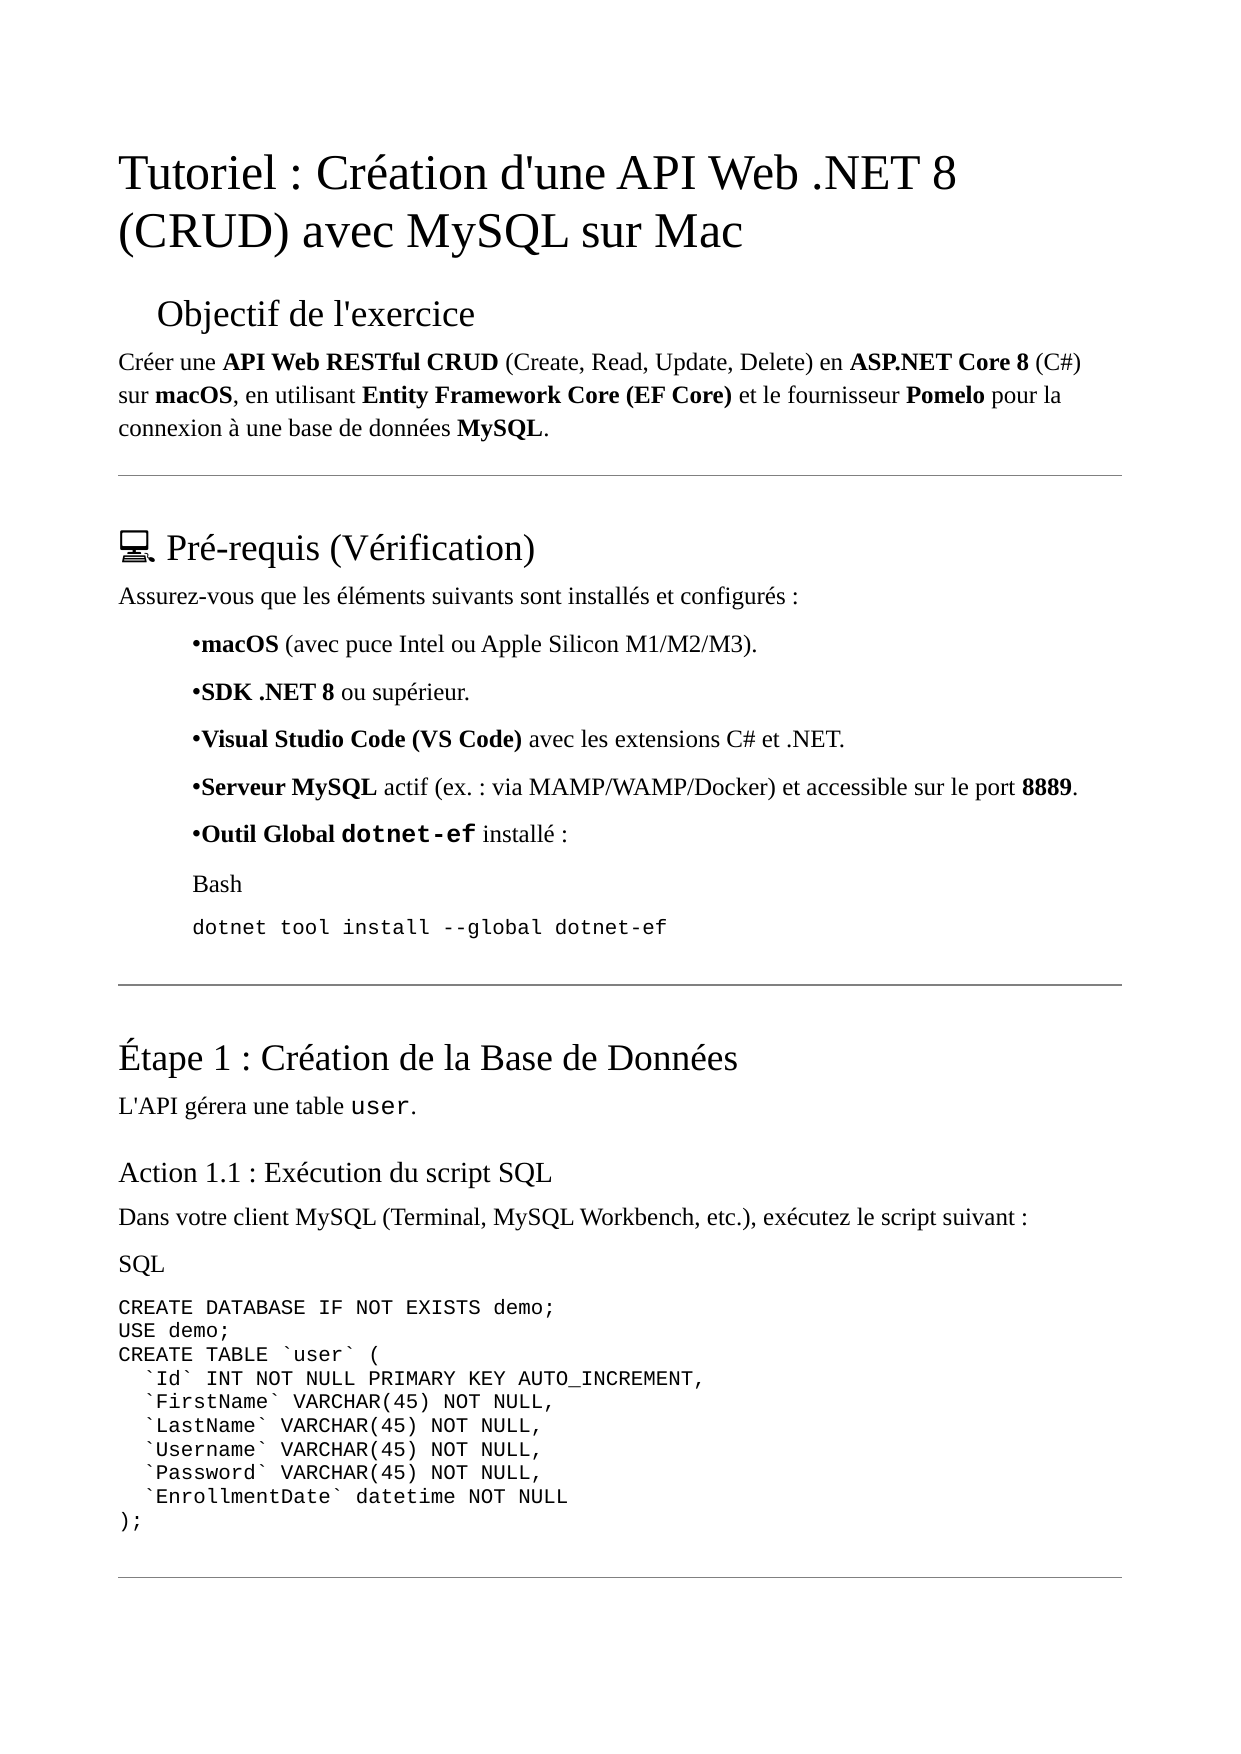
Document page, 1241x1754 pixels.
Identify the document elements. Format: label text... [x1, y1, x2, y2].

subtitle 🎯 Objectif de l'exercice [118, 291, 1122, 334]
subtitle Action 1.1 : Exécution du script SQL [118, 1156, 1122, 1189]
text `Username` VARCHAR(45) NOT NULL, [118, 1439, 1122, 1462]
text Créer une API Web RESTful CRUD (Create, Read, Update, Delete) en ASP.NET Core 8 (C#) sur macOS, en utilisant Entity Framework Core (EF Core) et le fournisseur Pomelo pour la connexion à une base de données MySQL. [118, 347, 1122, 442]
list Bash [118, 869, 1122, 898]
text SQL [118, 1249, 1122, 1278]
subtitle Tutoriel : Création d'une API Web .NET 8 (CRUD) avec MySQL sur Mac [118, 143, 1122, 258]
text `Id` INT NOT NULL PRIMARY KEY AUTO_INCREMENT, [118, 1368, 1122, 1391]
text `LastName` VARCHAR(45) NOT NULL, [118, 1415, 1122, 1439]
text ); [118, 1509, 1122, 1533]
subtitle 💻 Pré-requis (Vérification) [118, 526, 1122, 569]
list Visual Studio Code (VS Code) avec les extensions C# et .NET. [118, 724, 1122, 753]
text `EnrollmentDate` datetime NOT NULL [118, 1486, 1122, 1509]
text L'API gérera une table user. [118, 1091, 1122, 1122]
text Assurez-vous que les éléments suivants sont installés et configurés : [118, 581, 1122, 610]
text Dans votre client MySQL (Terminal, MySQL Workbench, etc.), exécutez le script suivant : [118, 1202, 1122, 1230]
text USE demo; [118, 1320, 1122, 1344]
list dotnet tool install --global dotnet-ef [118, 917, 1122, 941]
text CREATE TABLE `user` ( [118, 1344, 1122, 1368]
subtitle Étape 1 : Création de la Base de Données 💾 [118, 1035, 1122, 1078]
list macOS (avec puce Intel ou Apple Silicon M1/M2/M3). [118, 629, 1122, 658]
text `Password` VARCHAR(45) NOT NULL, [118, 1462, 1122, 1486]
text `FirstName` VARCHAR(45) NOT NULL, [118, 1391, 1122, 1415]
list Outil Global dotnet-ef installé : [118, 819, 1122, 850]
list SDK .NET 8 ou supérieur. [118, 677, 1122, 705]
text CREATE DATABASE IF NOT EXISTS demo; [118, 1297, 1122, 1320]
list Serveur MySQL actif (ex. : via MAMP/WAMP/Docker) et accessible sur le port 8889. [118, 772, 1122, 801]
